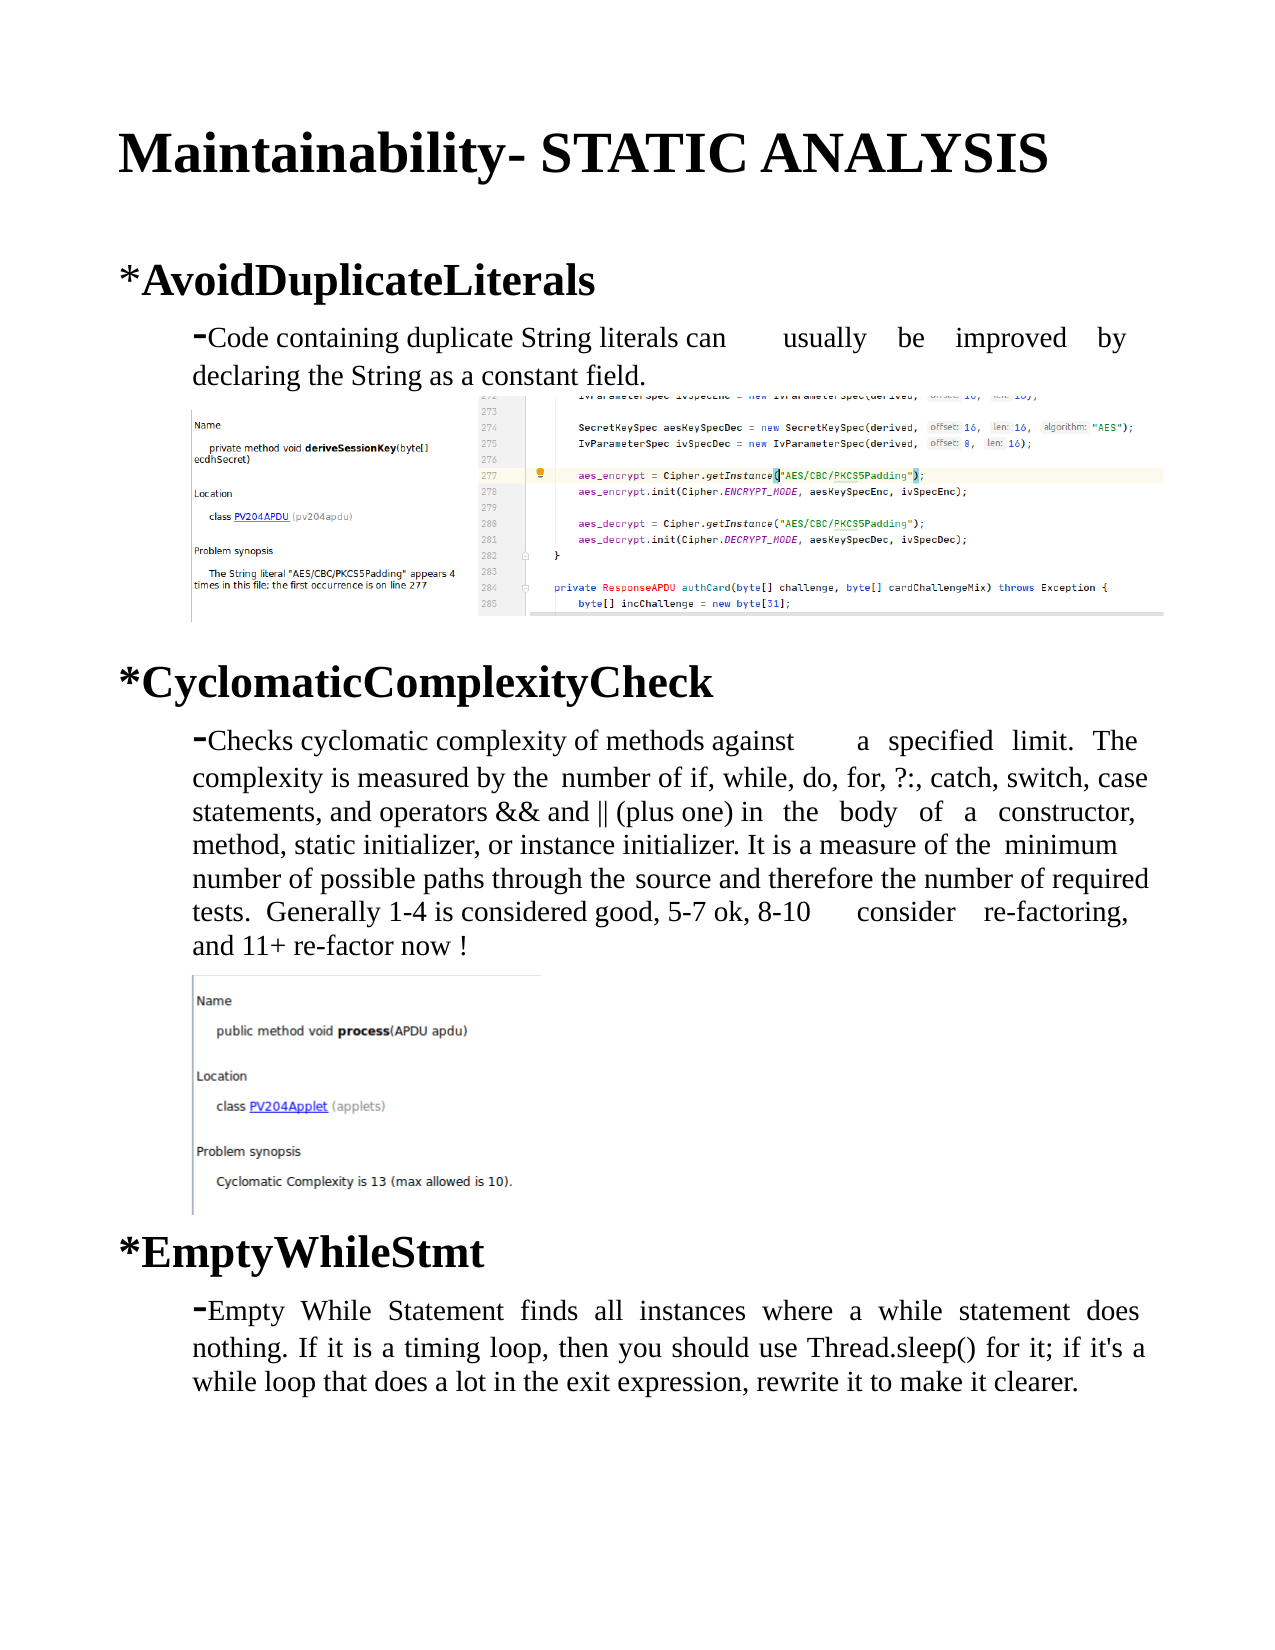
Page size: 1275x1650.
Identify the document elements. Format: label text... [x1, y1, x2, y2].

picture [502, 975, 541, 1215]
text -Code containing duplicate String literals can usually be improved by declaring the String as a constant field. [118, 305, 1157, 391]
text *EmptyWhileStmt [118, 1225, 1157, 1278]
text *CyclomaticComplexityCheck [118, 602, 1157, 707]
text Maintainability- STATIC ANALYSIS [118, 118, 1157, 185]
text *AvoidDuplicateLiterals [118, 252, 1157, 305]
text -Checks cyclomatic complexity of methods against a specified limit. The complexity is measured by the number of if, while, do, for, ?:, catch, switch, case statements, and operators && and || (plus one) in the body of a constructor, method, static initializer, or instance initializer. It is a measure of the minimum number of possible paths through the source and therefore the number of required tests. Generally 1-4 is considered good, 5-7 ok, 8-10 consider re-factoring, and 11+ re-factor now ! [118, 707, 1157, 961]
picture [478, 396, 1164, 616]
picture [441, 410, 465, 622]
text -Empty While Statement finds all instances where a while statement does nothing. If it is a timing loop, then you should use Thread.sleep() for it; if it's a while loop that does a lot in the exit expression, rewrite it to make it clearer. [118, 1278, 1157, 1397]
